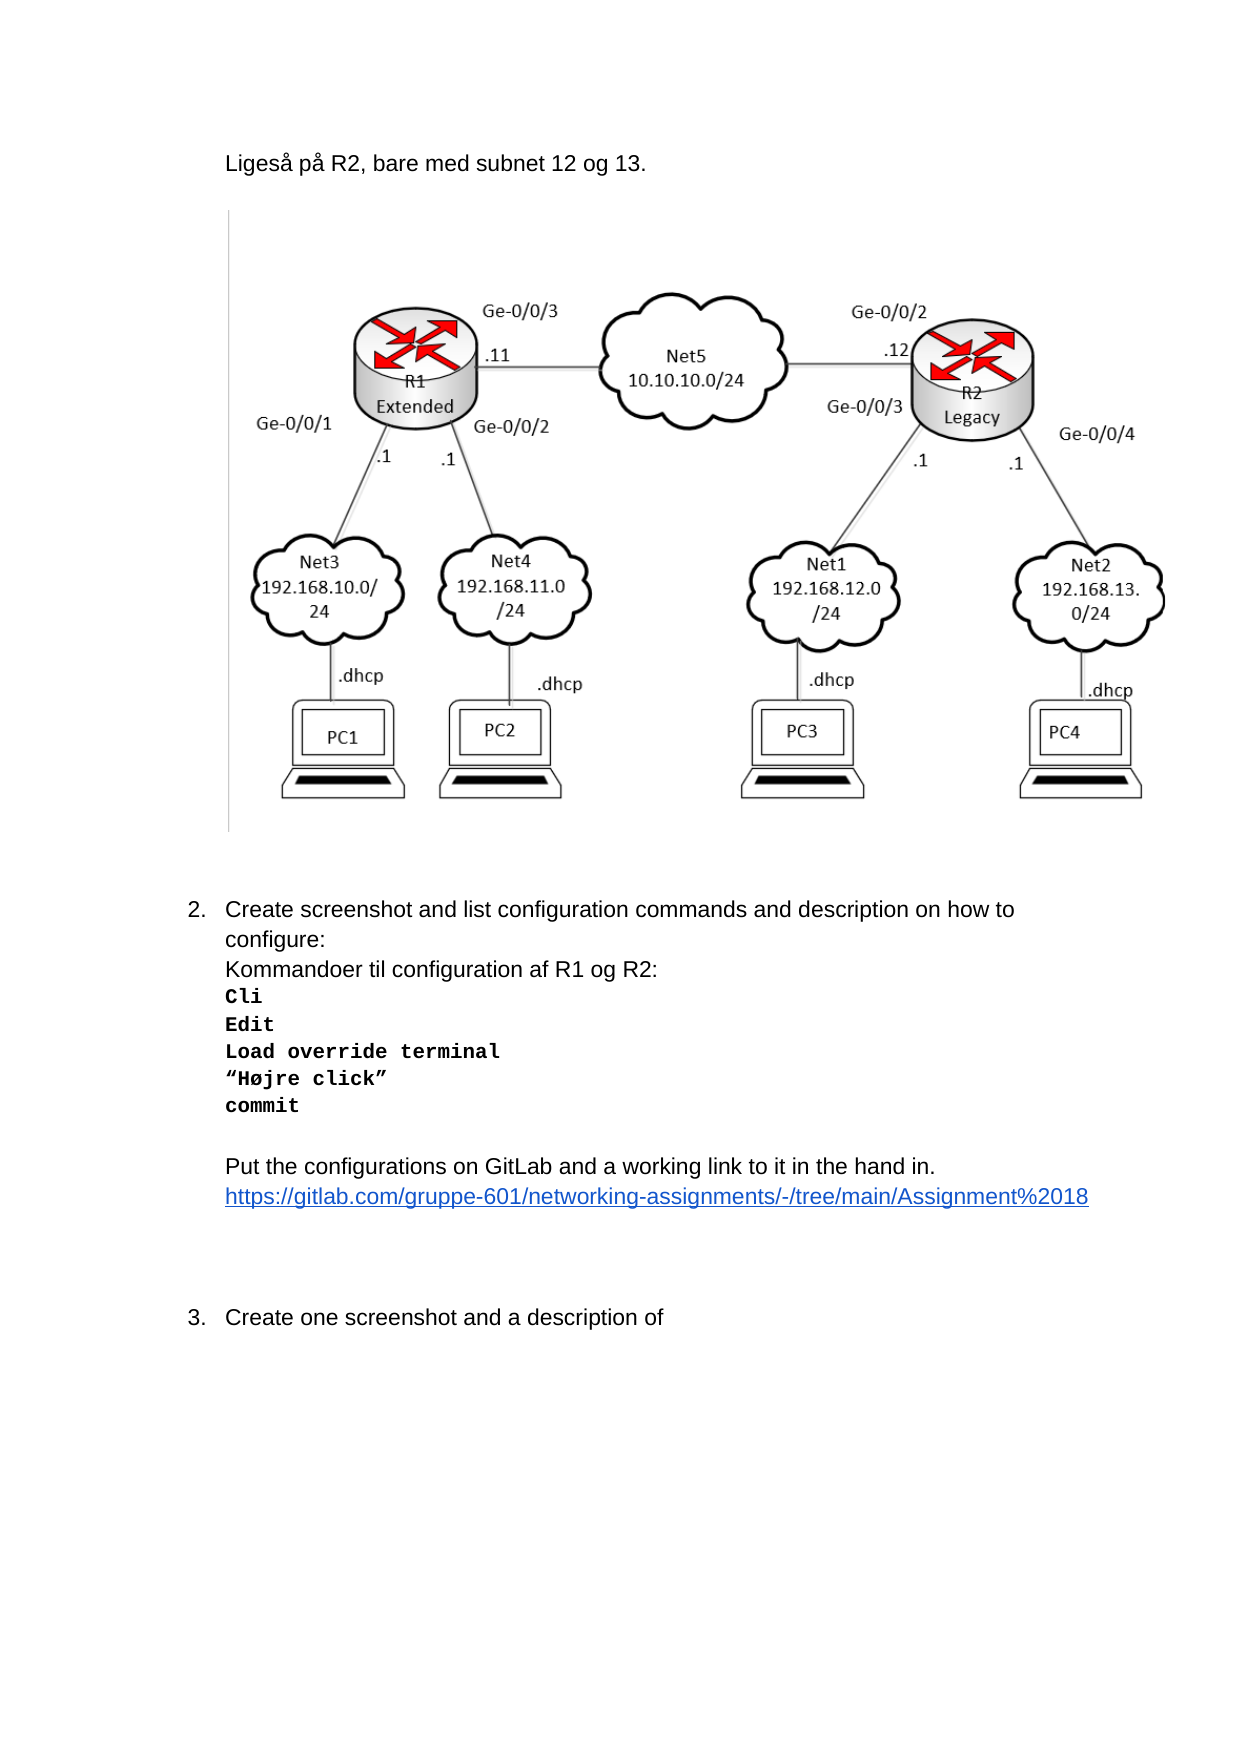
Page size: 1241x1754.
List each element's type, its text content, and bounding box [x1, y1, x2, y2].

text commit [150, 1095, 1090, 1119]
text Put the configurations on GitLab and a working link to it in the hand in. [150, 1153, 1090, 1179]
list Create screenshot and list configuration commands and description on how to configure: [187, 896, 1090, 952]
list Create one screenshot and a description of [187, 1304, 1090, 1330]
picture [225, 210, 1166, 832]
text https://gitlab.com/gruppe-601/networking-assignments/-/tree/main/Assignment%2018 [150, 1183, 1090, 1209]
text Cli [150, 986, 1090, 1010]
text Kommandoer til configuration af R1 og R2: [150, 956, 1090, 982]
list Ligeså på R2, bare med subnet 12 og 13. [187, 150, 1090, 831]
text “Højre click” [150, 1068, 1090, 1092]
text Edit [150, 1014, 1090, 1037]
text Load override terminal [150, 1041, 1090, 1065]
